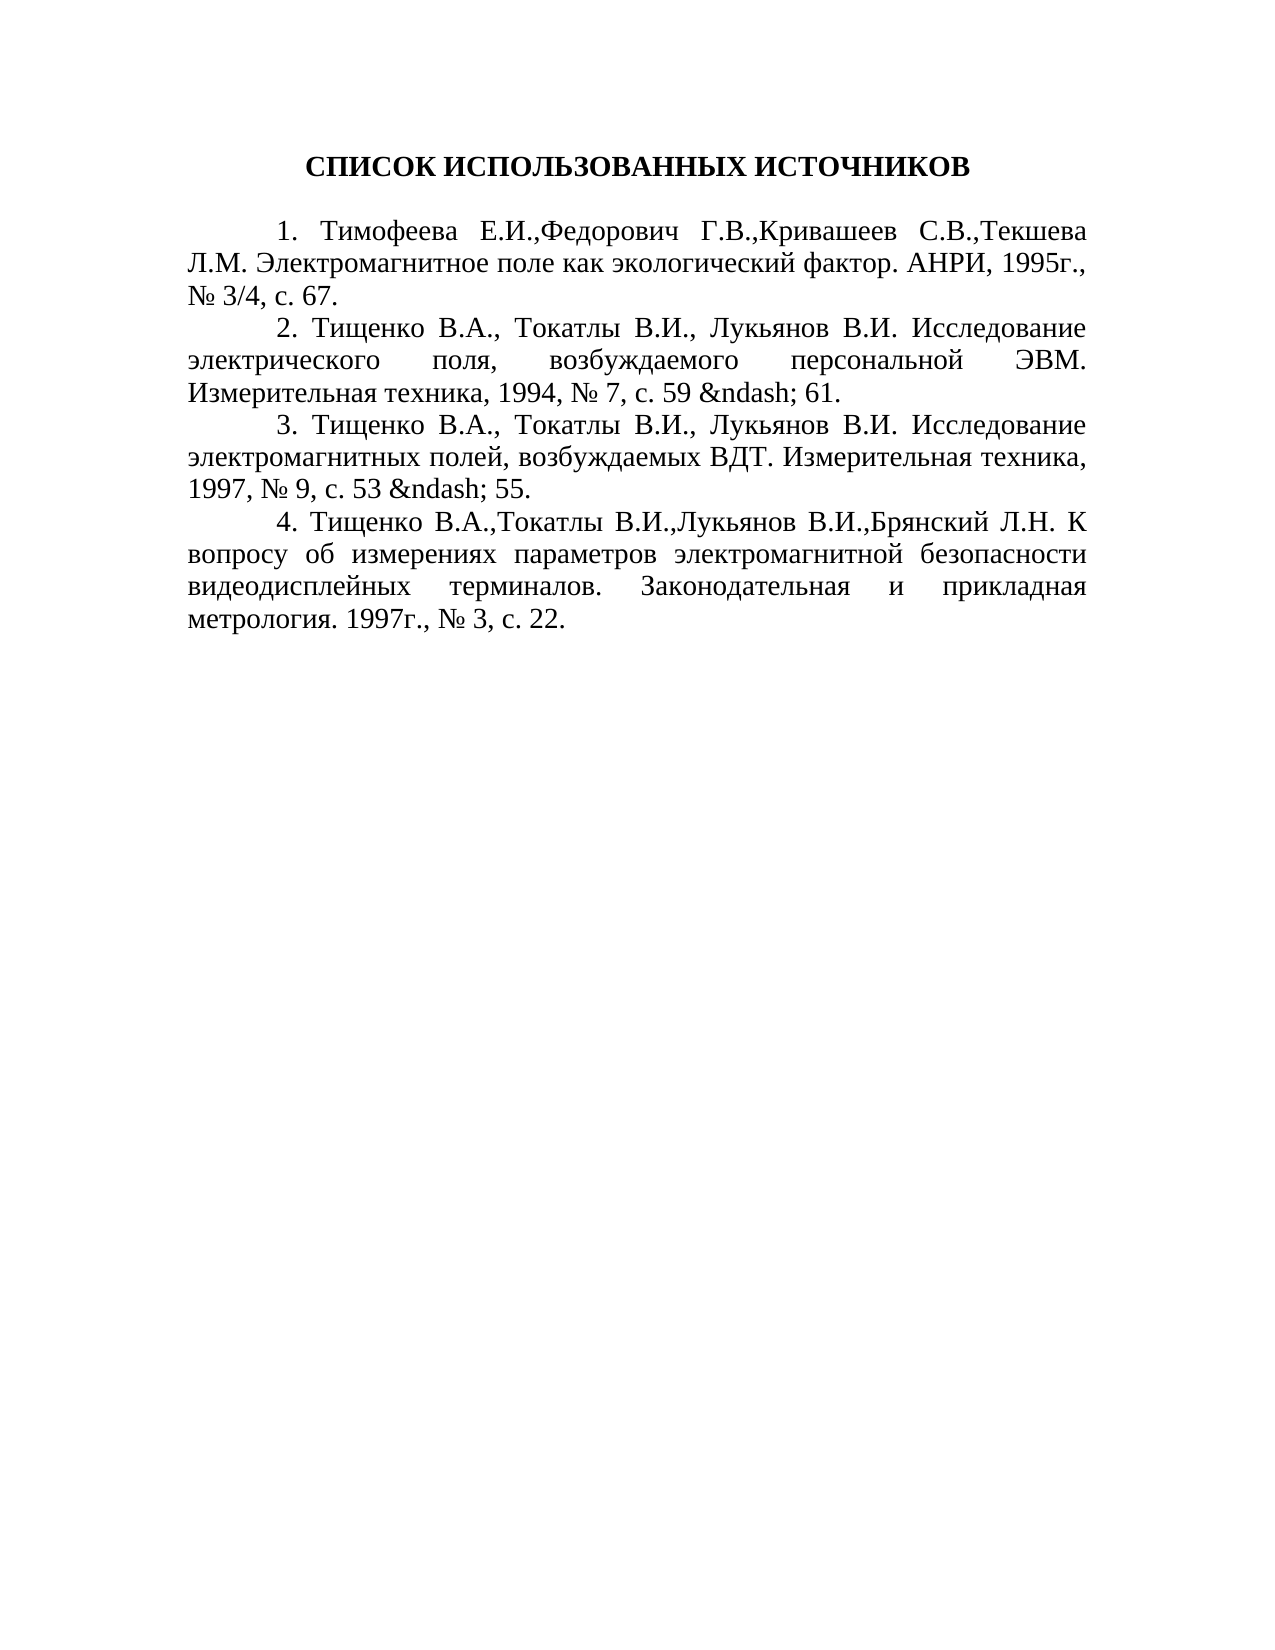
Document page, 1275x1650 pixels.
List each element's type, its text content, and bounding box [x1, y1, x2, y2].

text 2. Тищенко В.А., Токатлы В.И., Лукьянов В.И. Исследование электрического поля, возбуждаемого персональной ЭВМ. Измерительная техника, 1994, № 7, с. 59 &ndash; 61. [187, 311, 1087, 408]
text 1. Тимофеева Е.И.,Федорович Г.В.,Кривашеев С.В.,Текшева Л.М. Электромагнитное поле как экологический фактор. АНРИ, 1995г., № 3/4, с. 67. [187, 214, 1087, 311]
text 4. Тищенко В.А.,Токатлы В.И.,Лукьянов В.И.,Брянский Л.Н. К вопросу об измерениях параметров электромагнитной безопасности видеодисплейных терминалов. Законодательная и прикладная метрология. 1997г., № 3, c. 22. [187, 505, 1087, 634]
text 3. Тищенко В.А., Токатлы В.И., Лукьянов В.И. Исследование электромагнитных полей, возбуждаемых ВДТ. Измерительная техника, 1997, № 9, с. 53 &ndash; 55. [187, 408, 1087, 505]
text СПИСОК ИСПОЛЬЗОВАННЫХ ИСТОЧНИКОВ [187, 150, 1087, 182]
